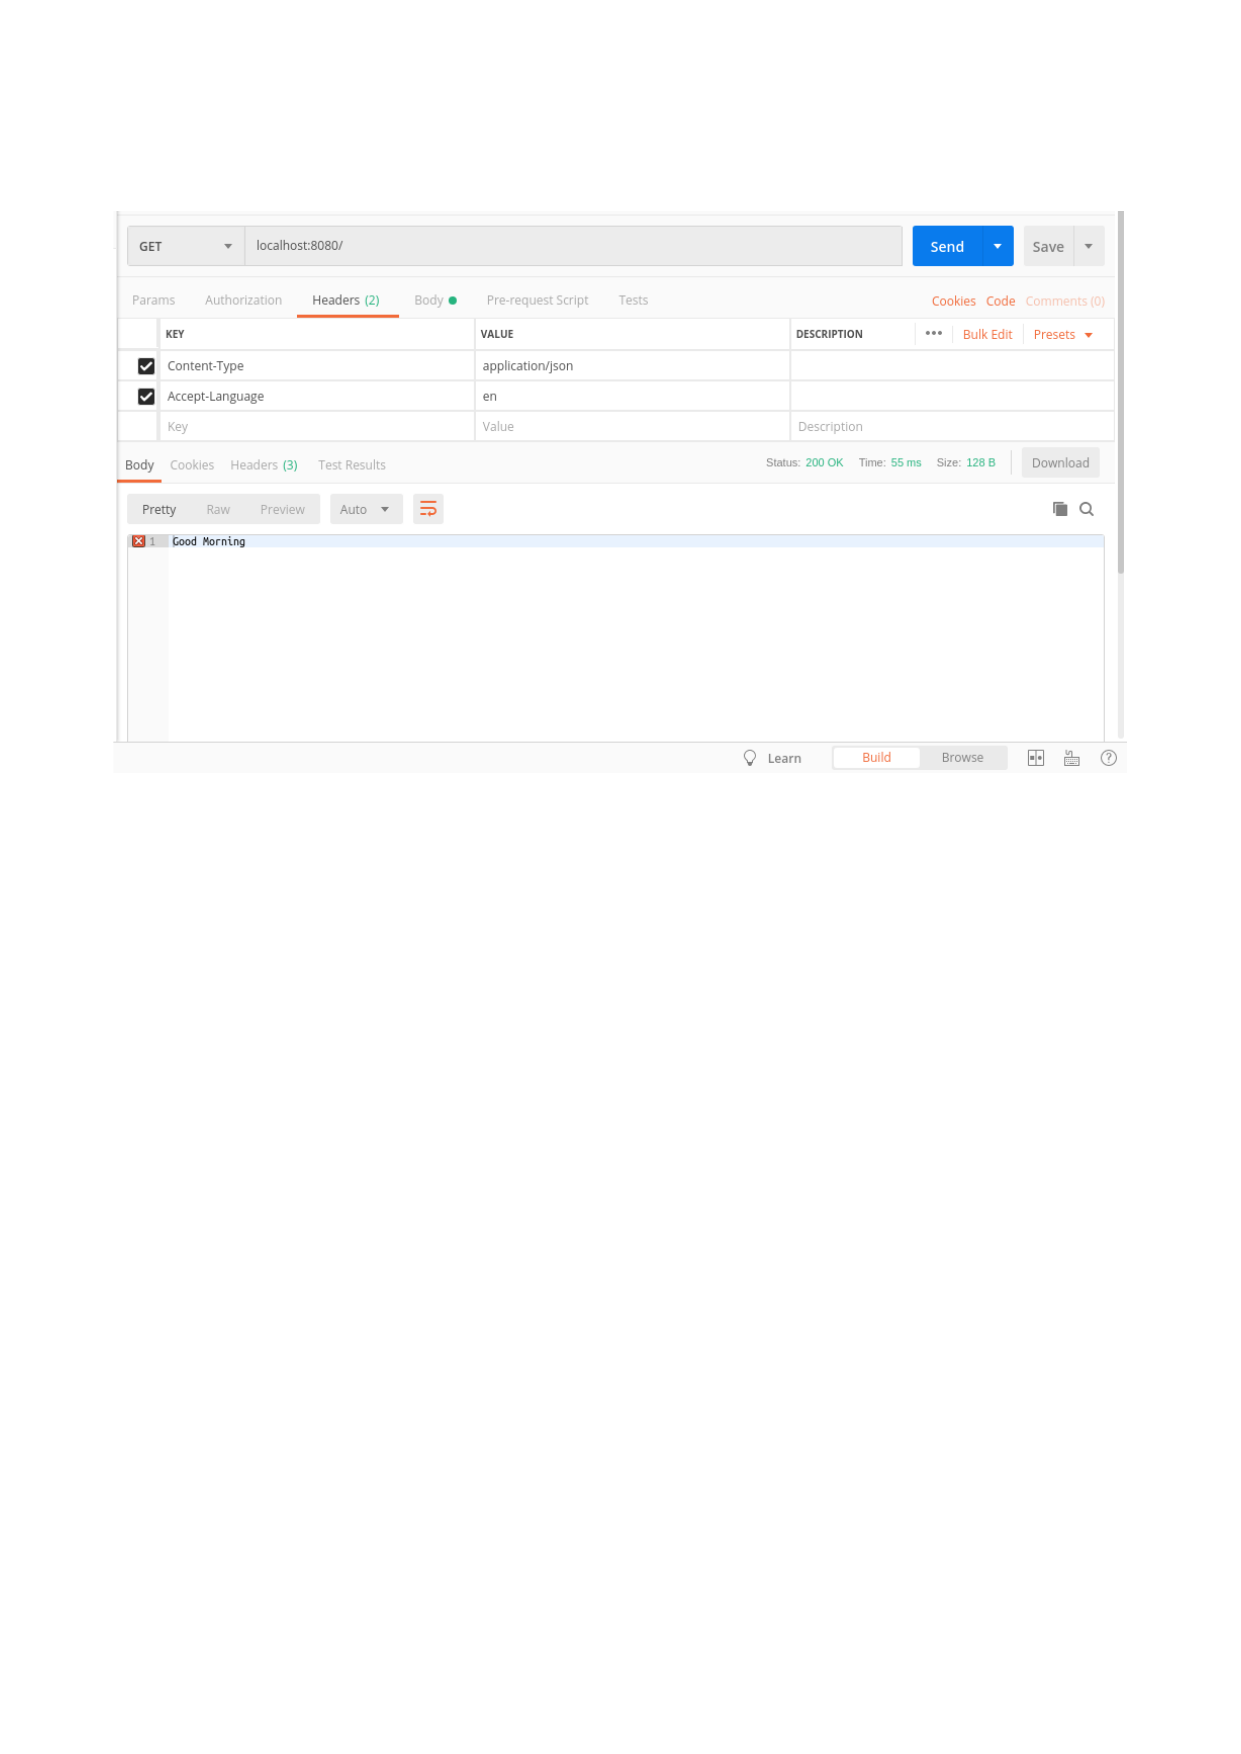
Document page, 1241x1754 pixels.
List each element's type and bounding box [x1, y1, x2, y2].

picture [113, 211, 1127, 773]
